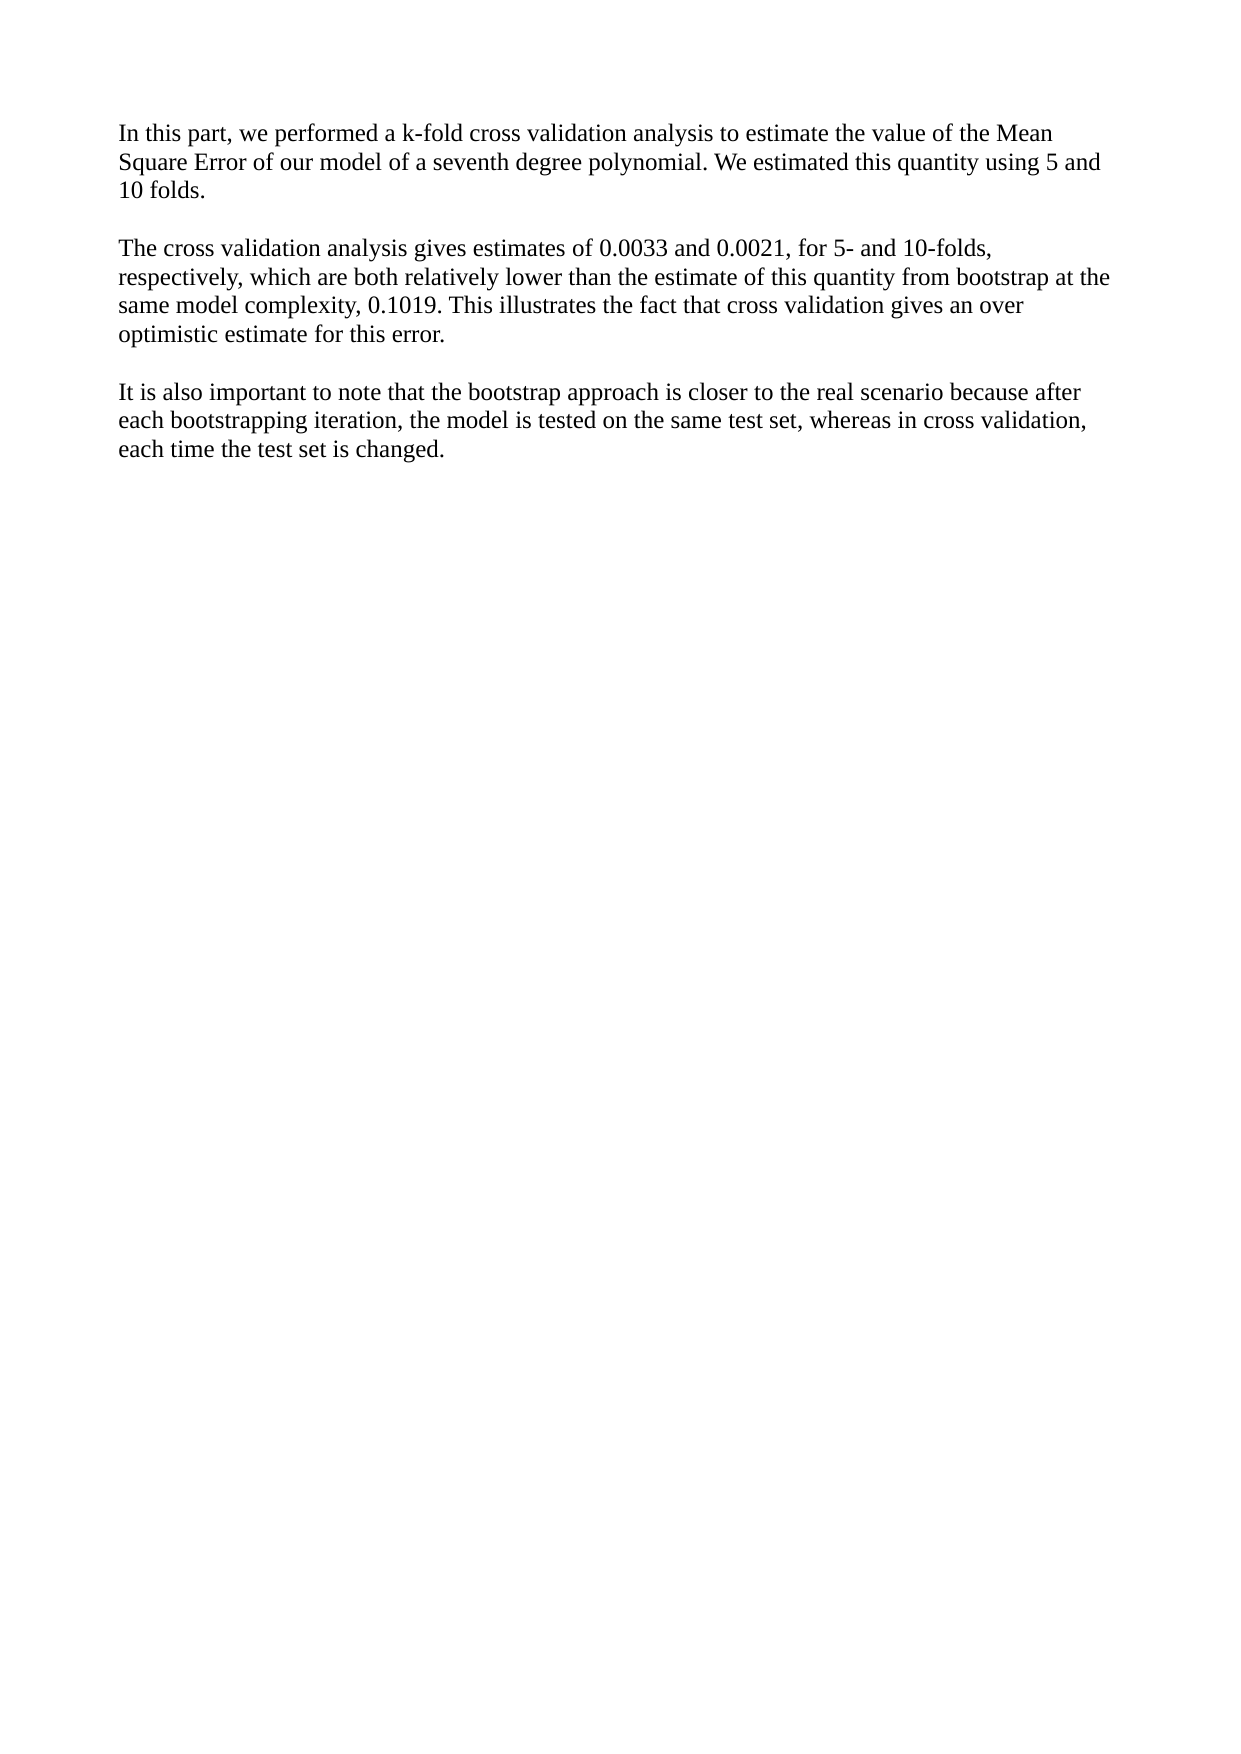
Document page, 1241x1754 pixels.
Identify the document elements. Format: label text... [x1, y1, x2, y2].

text In this part, we performed a k-fold cross validation analysis to estimate the value of the Mean Square Error of our model of a seventh degree polynomial. We estimated this quantity using 5 and 10 folds. [118, 118, 1122, 204]
text It is also important to note that the bootstrap approach is closer to the real scenario because after each bootstrapping iteration, the model is tested on the same test set, whereas in cross validation, each time the test set is changed. [118, 377, 1122, 463]
text The cross validation analysis gives estimates of 0.0033 and 0.0021, for 5- and 10-folds, respectively, which are both relatively lower than the estimate of this quantity from bootstrap at the same model complexity, 0.1019. This illustrates the fact that cross validation gives an over optimistic estimate for this error. [118, 233, 1122, 348]
